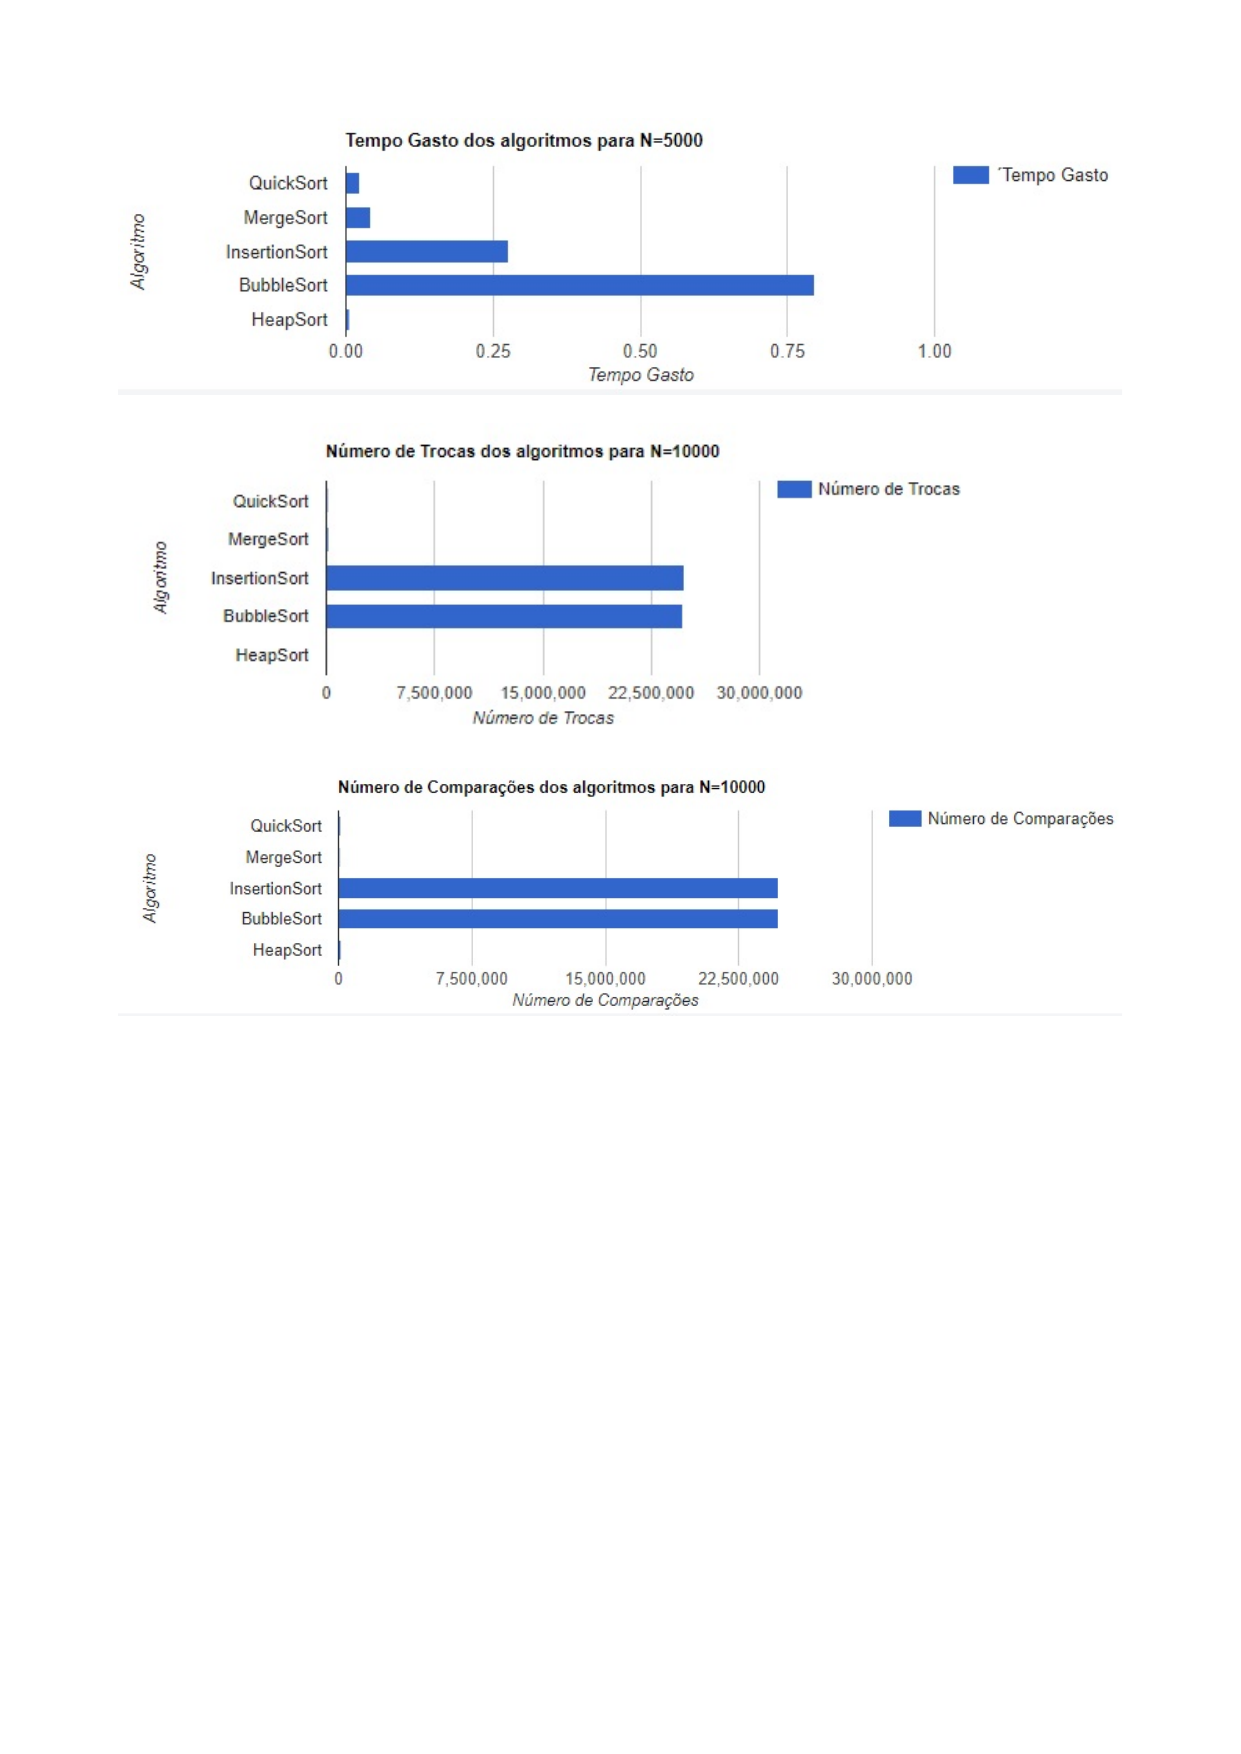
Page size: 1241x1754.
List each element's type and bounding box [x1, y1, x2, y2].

picture [118, 768, 1123, 1016]
picture [110, 423, 978, 732]
picture [118, 118, 1123, 395]
